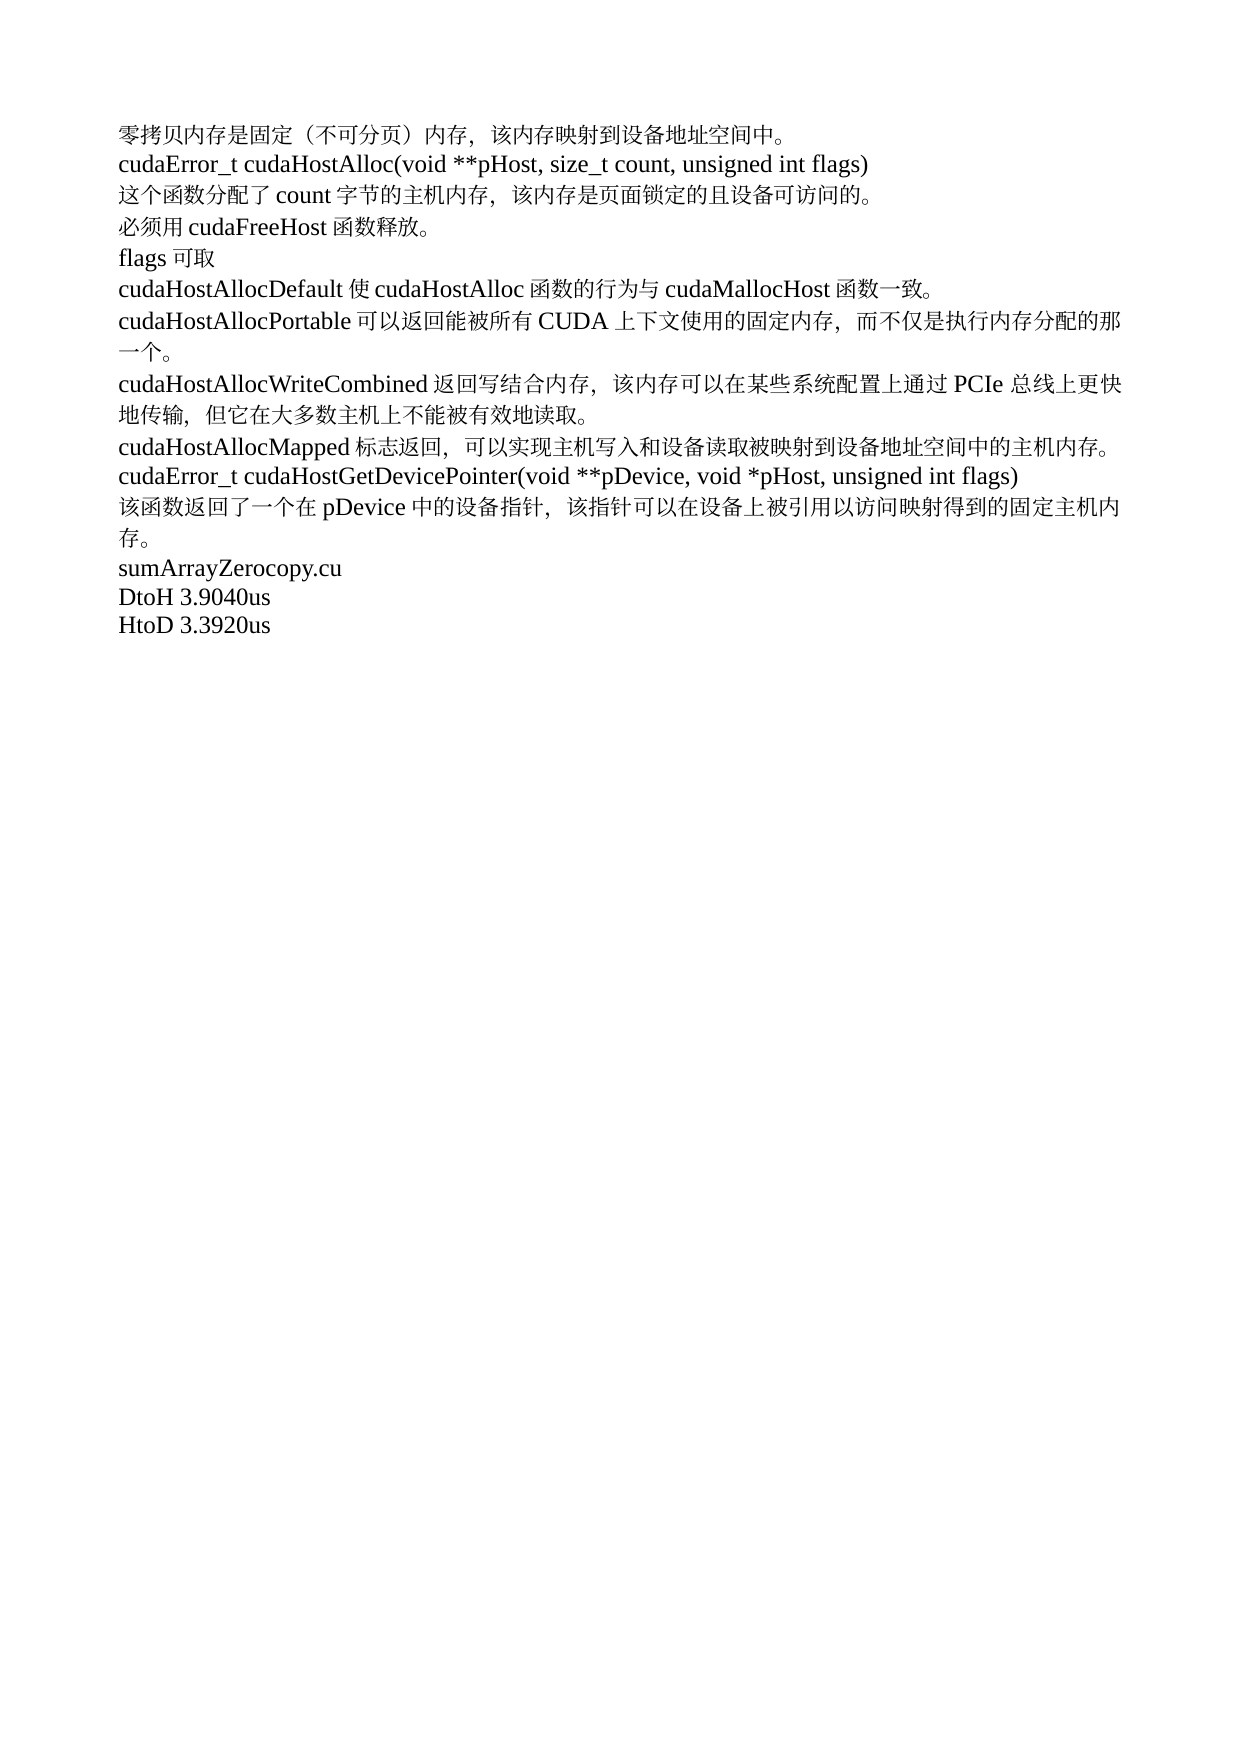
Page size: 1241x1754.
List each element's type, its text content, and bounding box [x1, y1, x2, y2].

text 必须用cudaFreeHost函数释放。 [118, 210, 1122, 241]
text cudaHostAllocDefault使cudaHostAlloc函数的行为与cudaMallocHost函数一致。 [118, 273, 1122, 304]
text cudaError_t cudaHostAlloc(void **pHost, size_t count, unsigned int flags) [118, 149, 1122, 178]
text 这个函数分配了count字节的主机内存，该内存是页面锁定的且设备可访问的。 [118, 178, 1122, 210]
text cudaHostAllocMapped标志返回，可以实现主机写入和设备读取被映射到设备地址空间中的主机内存。 [118, 430, 1122, 461]
text flags可取 [118, 241, 1122, 273]
text cudaError_t cudaHostGetDevicePointer(void **pDevice, void *pHost, unsigned int flags) [118, 461, 1122, 490]
text 该函数返回了一个在pDevice中的设备指针，该指针可以在设备上被引用以访问映射得到的固定主机内存。 [118, 490, 1122, 553]
text sumArrayZerocopy.cu [118, 553, 1122, 582]
text DtoH 3.9040us [118, 582, 1122, 611]
text cudaHostAllocWriteCombined返回写结合内存，该内存可以在某些系统配置上通过PCIe 总线上更快地传输，但它在大多数主机上不能被有效地读取。 [118, 367, 1122, 430]
text 零拷贝内存是固定（不可分页）内存，该内存映射到设备地址空间中。 [118, 118, 1122, 149]
text HtoD 3.3920us [118, 611, 1122, 639]
text cudaHostAllocPortable可以返回能被所有CUDA上下文使用的固定内存，而不仅是执行内存分配的那一个。 [118, 304, 1122, 367]
